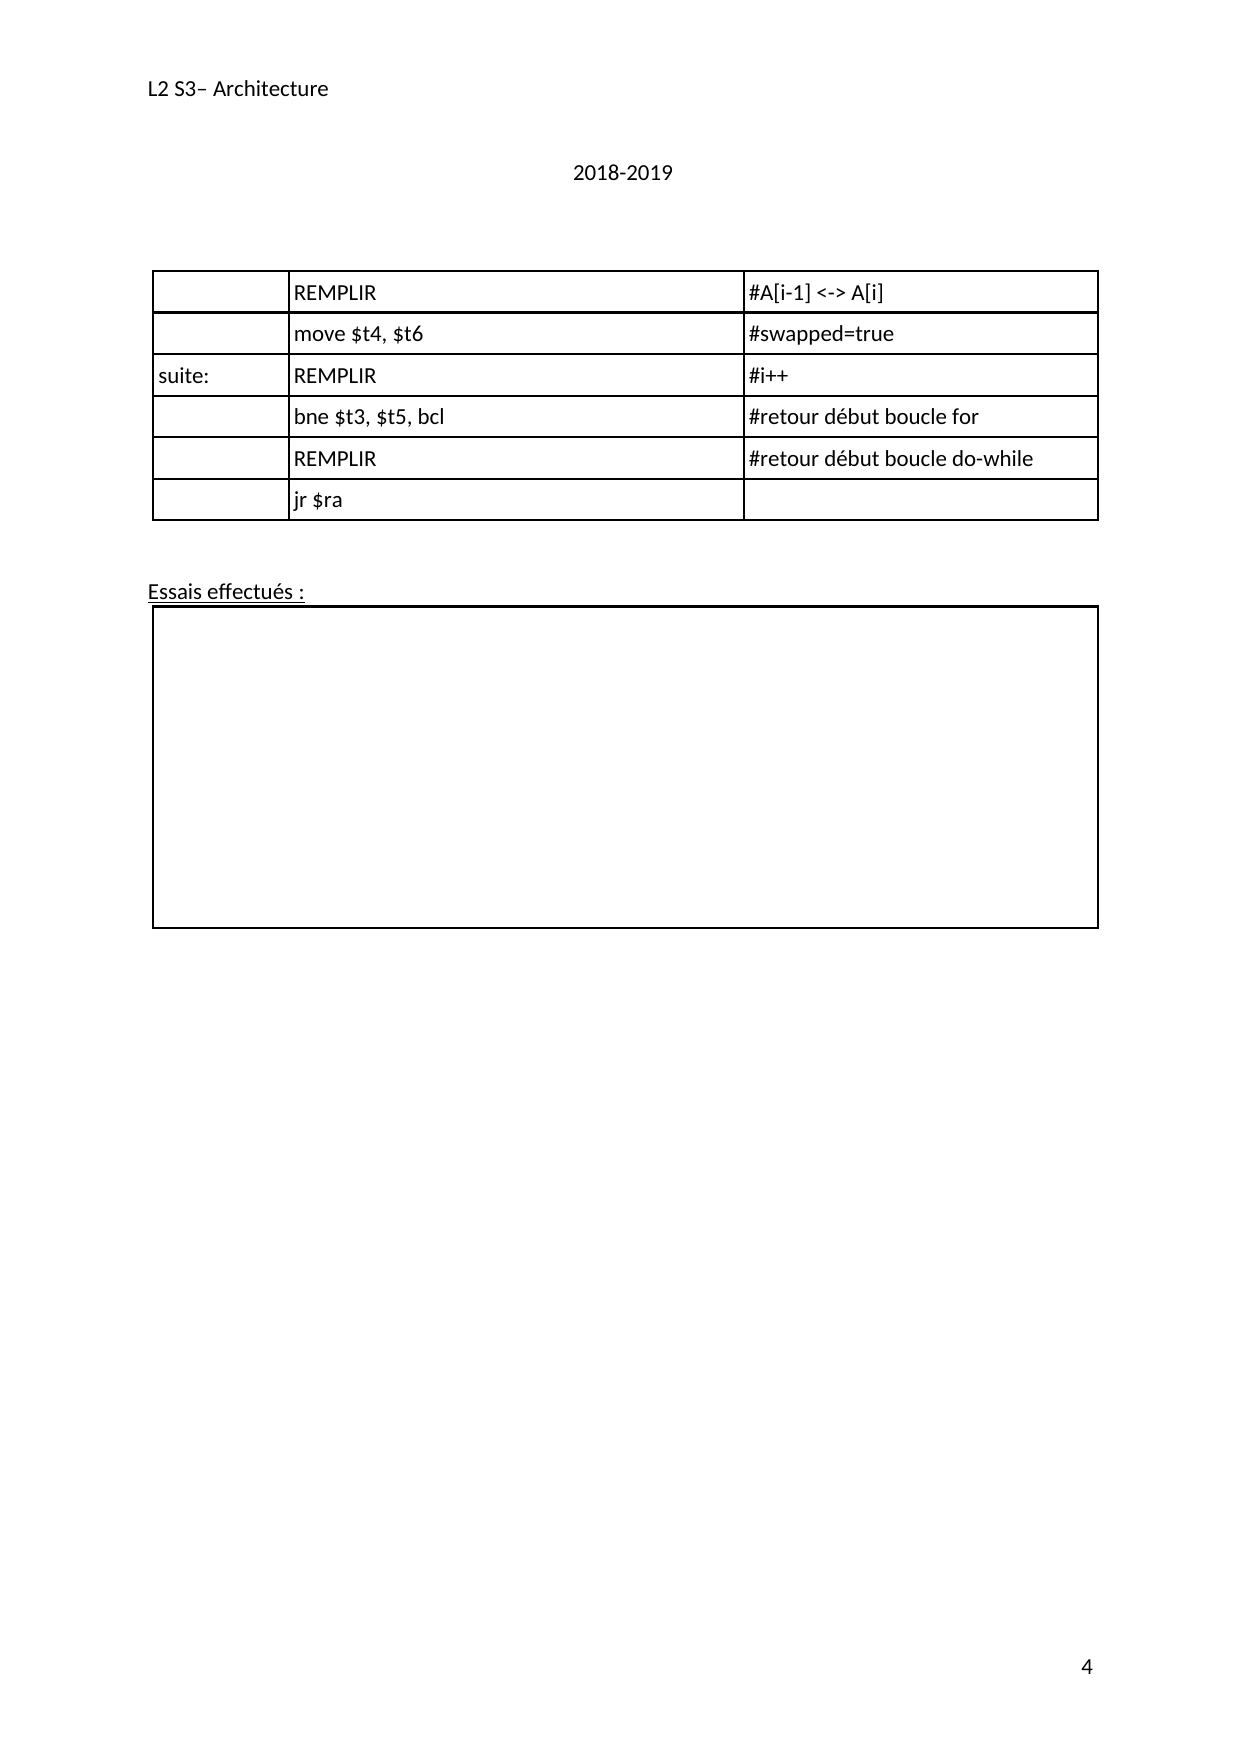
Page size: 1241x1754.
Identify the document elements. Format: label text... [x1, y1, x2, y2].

table_header [154, 608, 1097, 927]
table_cell [154, 438, 288, 478]
table_cell REMPLIR [290, 355, 743, 394]
table_cell #A[i-1] <-> A[i] [745, 272, 1097, 311]
table_cell move $t4, $t6 [290, 314, 743, 353]
table_cell [154, 480, 288, 519]
table_cell #swapped=true [745, 314, 1097, 353]
table_cell REMPLIR [290, 438, 743, 478]
table_cell REMPLIR [290, 272, 743, 311]
table_cell jr $ra [290, 480, 743, 519]
table_cell [154, 272, 288, 311]
table_cell bne $t3, $t5, bcl [290, 397, 743, 436]
table_cell #i++ [745, 355, 1097, 394]
table_cell [745, 480, 1097, 519]
table_cell #retour début boucle for [745, 397, 1097, 436]
table_cell [154, 397, 288, 436]
text Essais effectués : [148, 577, 1093, 605]
table_cell suite: [154, 355, 288, 394]
table_cell [154, 314, 288, 353]
table_cell #retour début boucle do-while [745, 438, 1097, 478]
